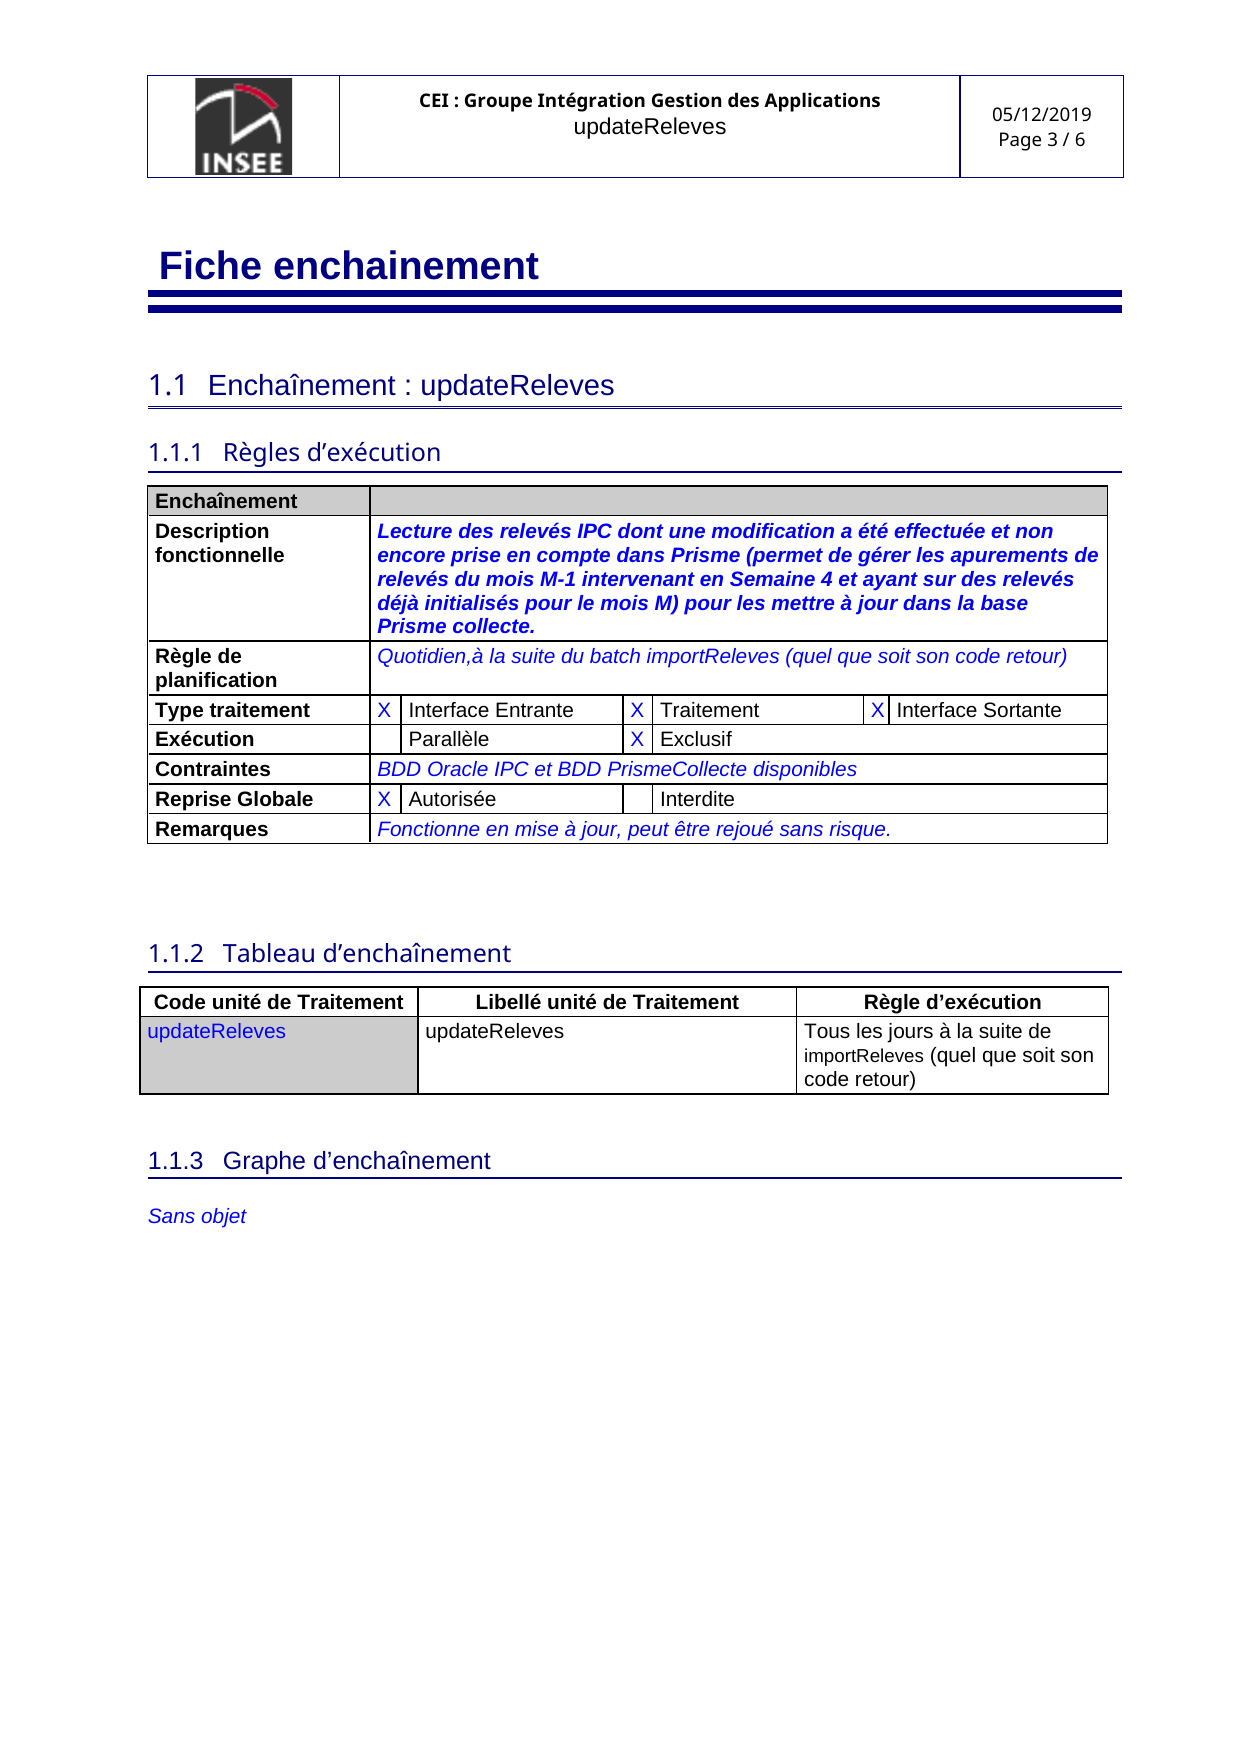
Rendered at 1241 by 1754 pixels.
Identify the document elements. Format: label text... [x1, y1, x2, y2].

table_cell Interdite [653, 785, 1107, 813]
table_cell Autorisée [402, 785, 622, 813]
table_cell Contraintes [148, 754, 369, 783]
table_cell Fonctionne en mise à jour, peut être rejoué sans risque. [371, 814, 1107, 842]
table_header [371, 487, 1107, 515]
table_cell Parallèle [402, 725, 622, 753]
subtitle Enchaînement : updateReleves [148, 364, 1122, 406]
table_cell X [371, 696, 400, 724]
table_cell [371, 725, 400, 753]
table_header Code unité de Traitement [141, 988, 417, 1016]
table_cell Interface Sortante [890, 696, 1107, 724]
table_cell Remarques [148, 814, 369, 842]
table_header Libellé unité de Traitement [419, 988, 796, 1016]
picture [195, 78, 293, 175]
table_cell X [864, 696, 888, 724]
table_cell Exécution [148, 725, 369, 753]
table_cell Traitement [653, 696, 863, 724]
table_cell X [624, 696, 652, 724]
table_cell X [624, 725, 652, 753]
table_cell Interface Entrante [402, 696, 622, 724]
table_cell updateReleves [141, 1017, 417, 1093]
table_cell Description fonctionnelle [148, 516, 369, 640]
subtitle [148, 297, 1122, 305]
table_cell Lecture des relevés IPC dont une modification a été effectuée et non encore prise en compte dans Prisme (permet de gérer les apurements de relevés du mois M-1 intervenant en Semaine 4 et ayant sur des relevés déjà initialisés pour le mois M) pour les mettre à jour dans la base Prisme collecte. [371, 516, 1107, 640]
table_header Enchaînement [148, 487, 369, 515]
table_cell [624, 785, 652, 813]
table_cell Tous les jours à la suite de importReleves (quel que soit son code retour) [797, 1017, 1108, 1093]
table_cell Exclusif [653, 725, 1107, 753]
text Sans objet [148, 1204, 1122, 1228]
subtitle Règles d’exécution [148, 434, 1122, 471]
table_cell updateReleves [419, 1017, 796, 1093]
table_cell Règle de planification [148, 641, 369, 694]
subtitle Fiche enchainement [148, 242, 1122, 290]
table_cell Reprise Globale [148, 784, 369, 813]
table_cell Type traitement [148, 695, 369, 724]
subtitle Graphe d’enchaînement [148, 1146, 1122, 1177]
table_cell BDD Oracle IPC et BDD PrismeCollecte disponibles [371, 755, 1107, 783]
table_cell X [371, 785, 400, 813]
table_header Règle d’exécution [797, 988, 1108, 1016]
table_cell Quotidien,à la suite du batch importReleves (quel que soit son code retour) [371, 642, 1107, 694]
subtitle Tableau d’enchaînement [148, 935, 1122, 971]
